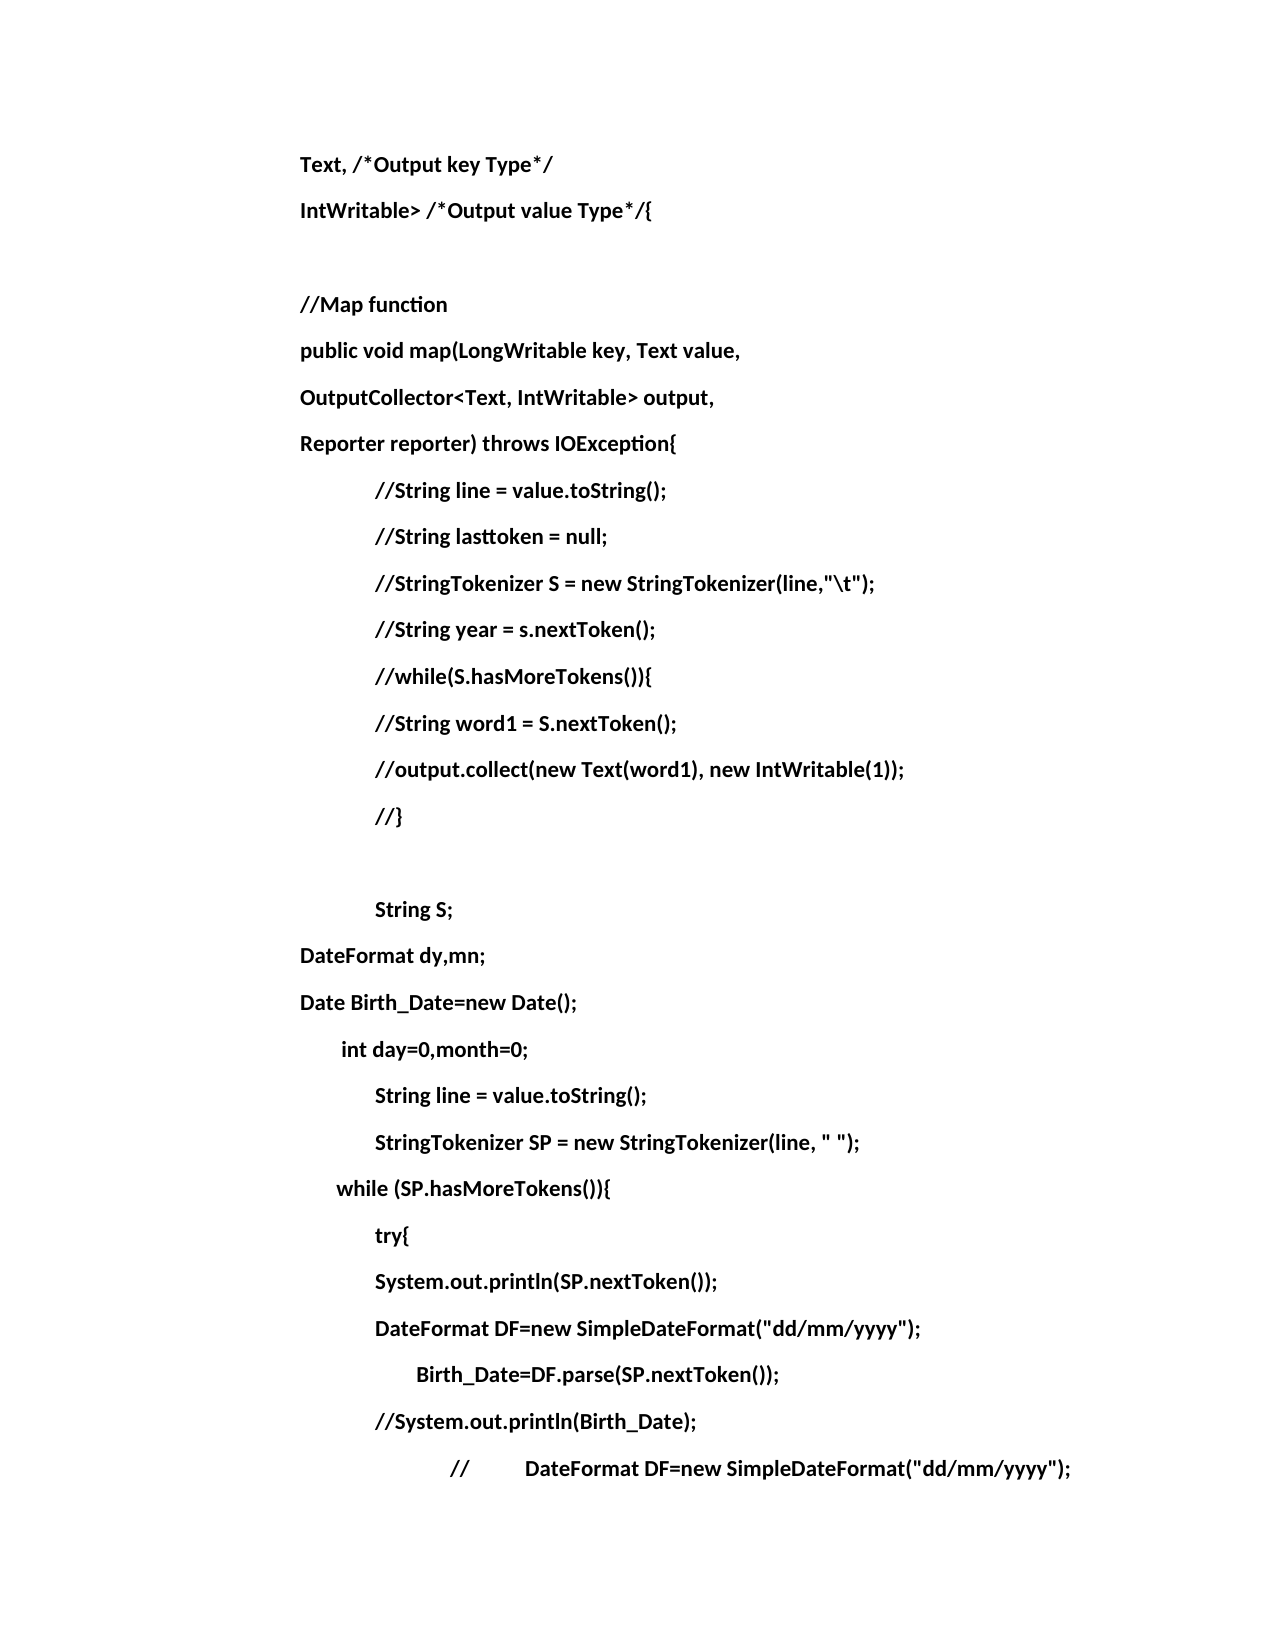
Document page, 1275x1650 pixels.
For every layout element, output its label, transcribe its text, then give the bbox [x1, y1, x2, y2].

text //String line = value.toString(); [150, 476, 1125, 504]
text //String year = s.nextToken(); [150, 616, 1125, 644]
text //} [150, 802, 1125, 830]
text //output.collect(new Text(word1), new IntWritable(1)); [150, 755, 1125, 783]
text Date Birth_Date=new Date(); [150, 988, 1125, 1016]
text // DateFormat DF=new SimpleDateFormat("dd/mm/yyyy"); [150, 1454, 1125, 1482]
text try{ [150, 1221, 1125, 1249]
text Birth_Date=DF.parse(SP.nextToken()); [150, 1361, 1125, 1389]
text //Map function [150, 290, 1125, 318]
text public void map(LongWritable key, Text value, [150, 336, 1125, 364]
text int day=0,month=0; [150, 1035, 1125, 1063]
text OutputCollector<Text, IntWritable> output, [150, 383, 1125, 411]
text IntWritable> /*Output value Type*/{ [150, 197, 1125, 224]
text String line = value.toString(); [150, 1081, 1125, 1109]
text Reporter reporter) throws IOException{ [150, 429, 1125, 457]
text //while(S.hasMoreTokens()){ [150, 662, 1125, 690]
text System.out.println(SP.nextToken()); [150, 1267, 1125, 1296]
text String S; [150, 895, 1125, 923]
text //System.out.println(Birth_Date); [150, 1407, 1125, 1435]
text DateFormat dy,mn; [150, 942, 1125, 969]
text StringTokenizer SP = new StringTokenizer(line, " "); [150, 1128, 1125, 1156]
text while (SP.hasMoreTokens()){ [150, 1174, 1125, 1202]
text Text, /*Output key Type*/ [150, 150, 1125, 178]
text //String lasttoken = null; [150, 522, 1125, 551]
text //StringTokenizer S = new StringTokenizer(line,"\t"); [150, 569, 1125, 597]
text DateFormat DF=new SimpleDateFormat("dd/mm/yyyy"); [150, 1314, 1125, 1342]
text //String word1 = S.nextToken(); [150, 709, 1125, 737]
